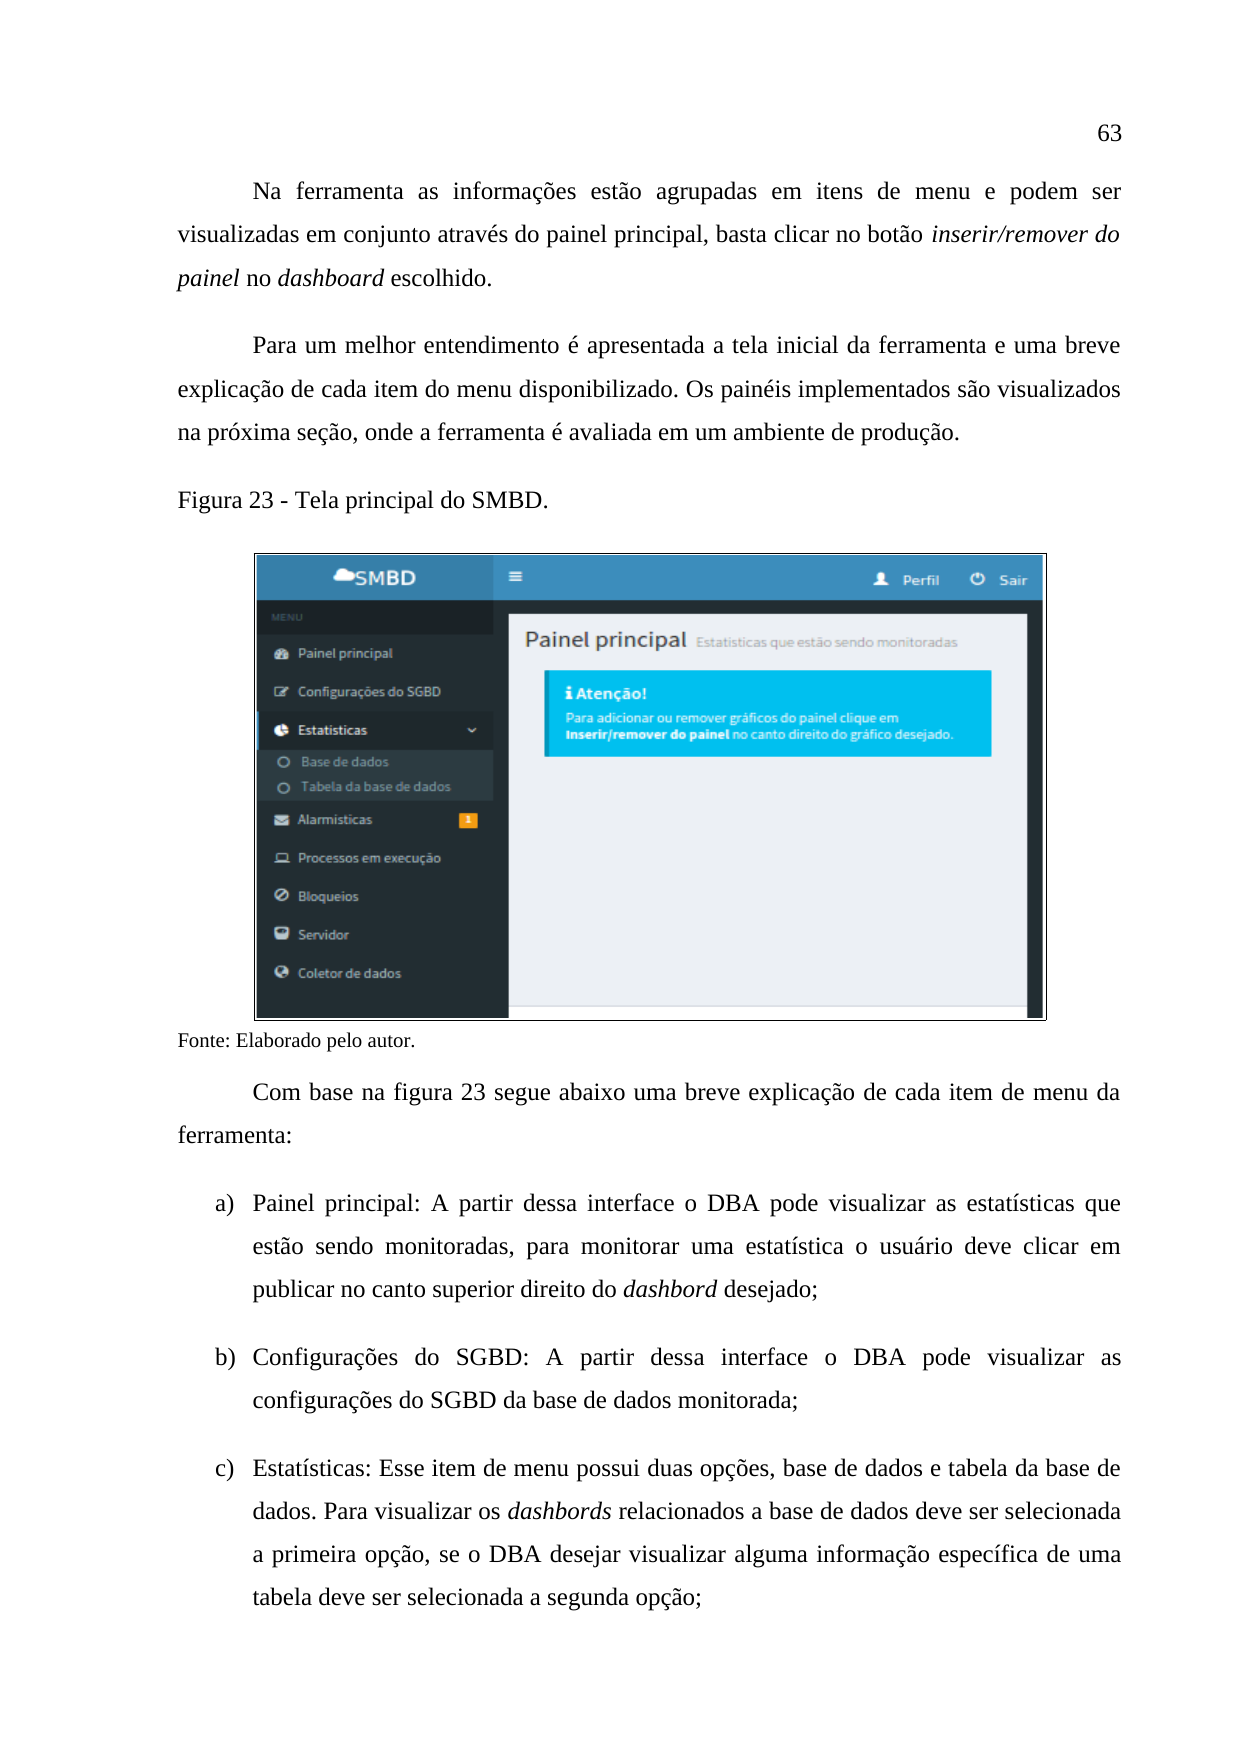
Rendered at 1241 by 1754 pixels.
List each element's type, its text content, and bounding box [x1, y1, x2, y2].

list Figura 23 - Tela principal do SMBD. [177, 485, 1122, 513]
text Com base na figura 23 segue abaixo uma breve explicação de cada item de menu da ferramenta: [177, 1077, 1122, 1149]
list Na ferramenta as informações estão agrupadas em itens de menu e podem ser visualizadas em conjunto através do painel principal, basta clicar no botão inserir/remover do painel no dashboard escolhido. [177, 176, 1122, 291]
list Painel principal: A partir dessa interface o DBA pode visualizar as estatísticas que estão sendo monitoradas, para monitorar uma estatística o usuário deve clicar em publicar no canto superior direito do dashbord desejado; [215, 1188, 1122, 1303]
text Para um melhor entendimento é apresentada a tela inicial da ferramenta e uma breve explicação de cada item do menu disponibilizado. Os painéis implementados são visualizados na próxima seção, onde a ferramenta é avaliada em um ambiente de produção. [177, 331, 1122, 446]
picture [256, 555, 1043, 1018]
list Fonte: Elaborado pelo autor. [177, 1028, 1122, 1052]
list Configurações do SGBD: A partir dessa interface o DBA pode visualizar as configurações do SGBD da base de dados monitorada; [215, 1342, 1122, 1414]
list Estatísticas: Esse item de menu possui duas opções, base de dados e tabela da base de dados. Para visualizar os dashbords relacionados a base de dados deve ser selecionada a primeira opção, se o DBA desejar visualizar alguma informação específica de uma tabela deve ser selecionada a segunda opção; [215, 1453, 1122, 1611]
